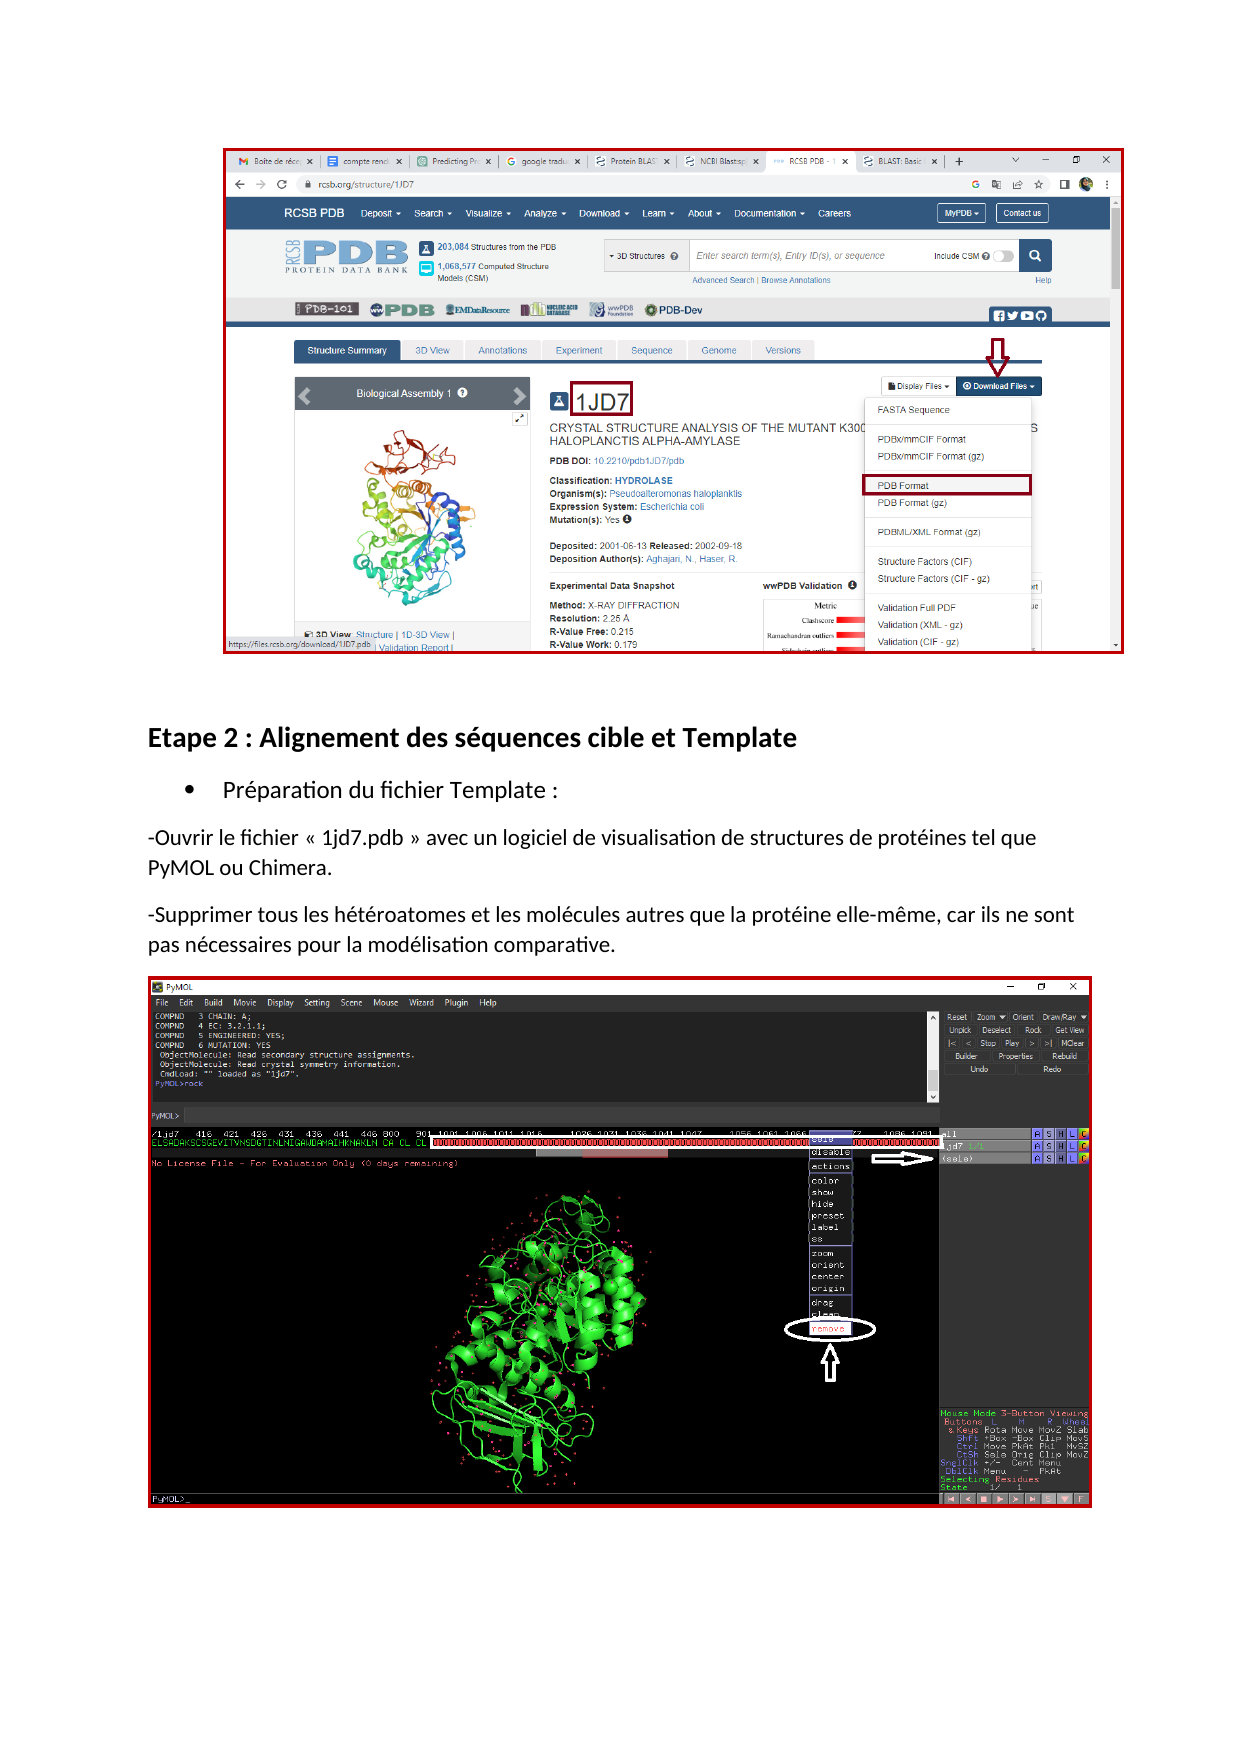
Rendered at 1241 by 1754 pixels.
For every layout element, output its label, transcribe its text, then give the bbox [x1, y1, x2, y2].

text -Supprimer tous les hétéroatomes et les molécules autres que la protéine elle-même, car ils ne sont pas nécessaires pour la modélisation comparative. [148, 900, 1093, 958]
list Préparation du fichier Template : [185, 774, 1093, 805]
text -Ouvrir le fichier « 1jd7.pdb » avec un logiciel de visualisation de structures de protéines tel que PyMOL ou Chimera. [148, 823, 1093, 881]
text Etape 2 : Alignement des séquences cible et Template [148, 719, 1093, 755]
